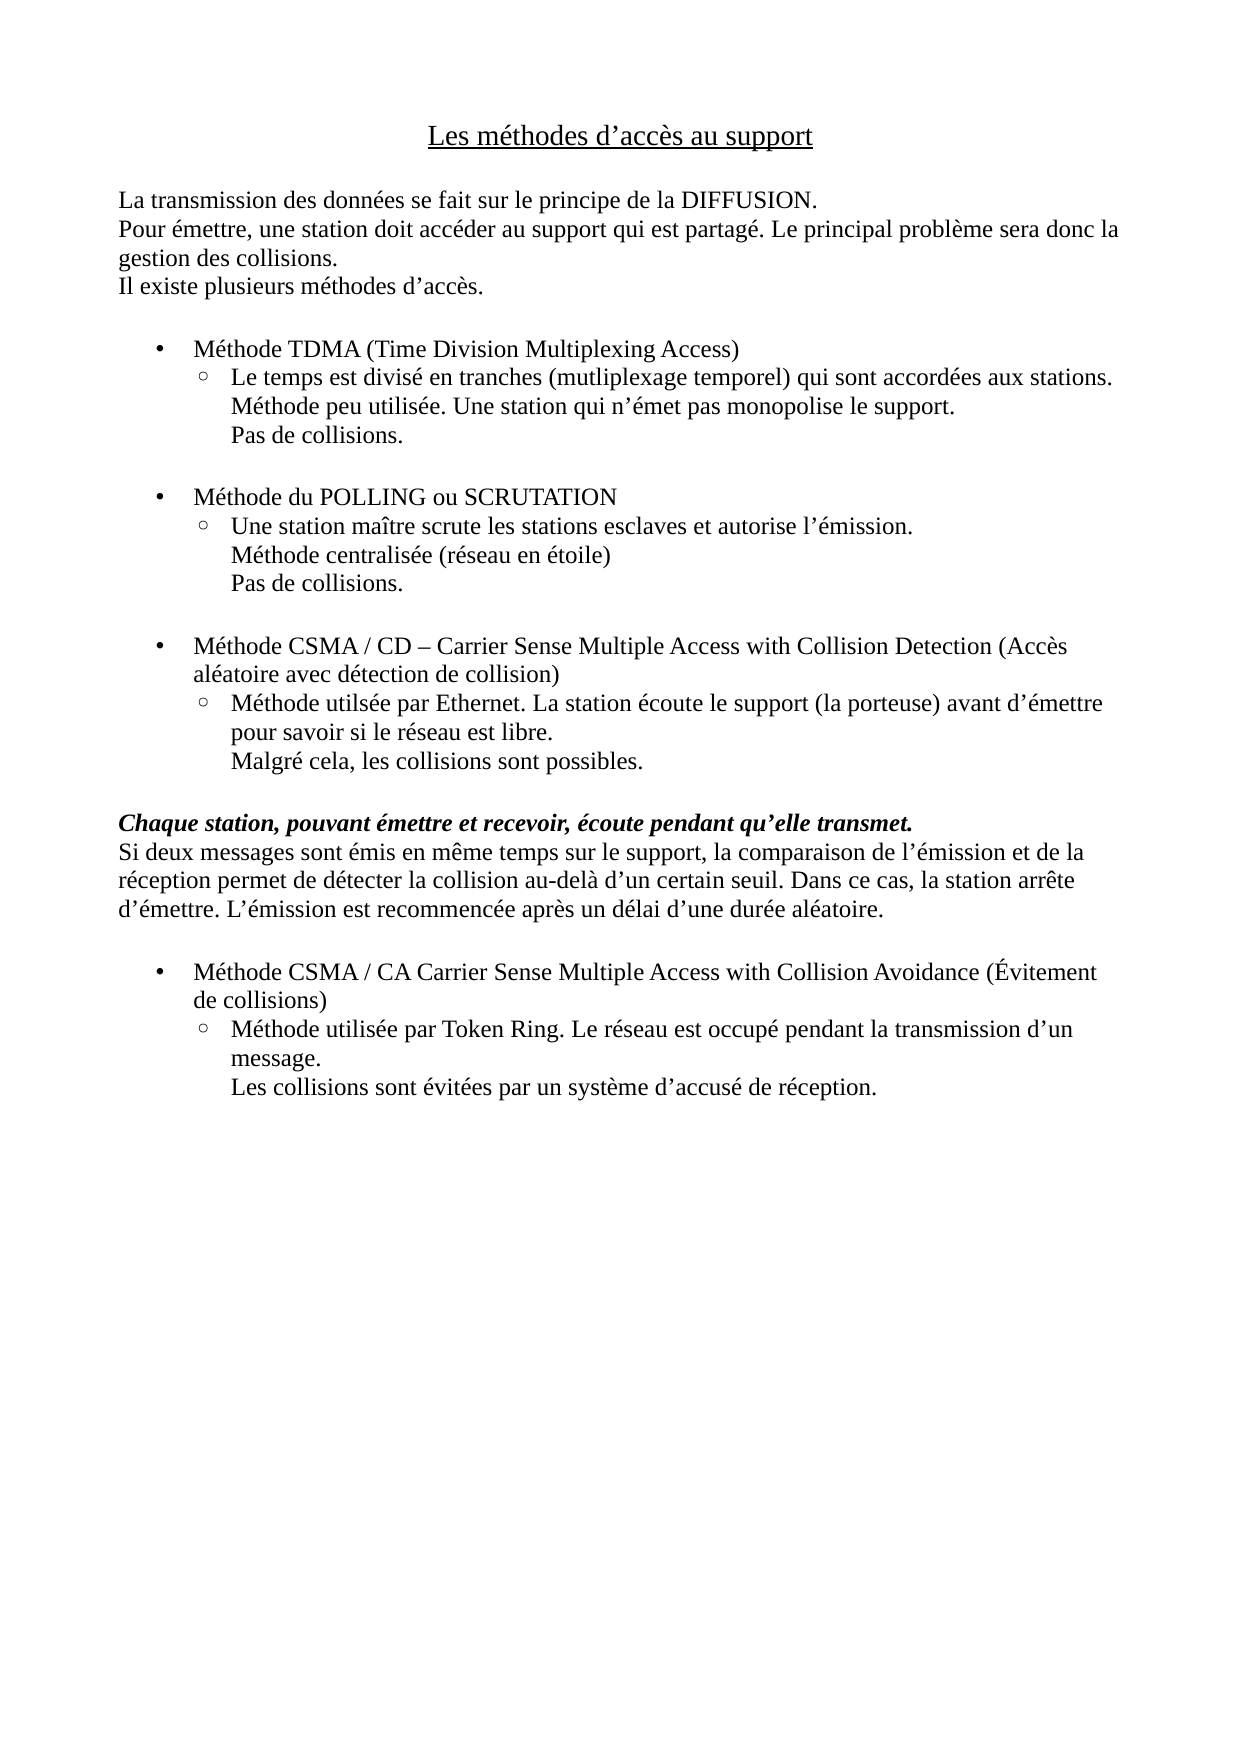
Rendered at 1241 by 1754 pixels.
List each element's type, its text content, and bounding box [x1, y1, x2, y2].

list Malgré cela, les collisions sont possibles. [193, 746, 1122, 774]
list Le temps est divisé en tranches (mutliplexage temporel) qui sont accordées aux stations. Méthode peu utilisée. Une station qui n’émet pas monopolise le support. [193, 362, 1122, 420]
list Méthode CSMA / CA Carrier Sense Multiple Access with Collision Avoidance (Évitement de collisions) [156, 957, 1122, 1014]
text Les méthodes d’accès au support [118, 118, 1122, 152]
text Pour émettre, une station doit accéder au support qui est partagé. Le principal problème sera donc la gestion des collisions. [118, 214, 1122, 271]
text Il existe plusieurs méthodes d’accès. [118, 271, 1122, 300]
list Méthode CSMA / CD – Carrier Sense Multiple Access with Collision Detection (Accès aléatoire avec détection de collision) [156, 631, 1122, 688]
text Si deux messages sont émis en même temps sur le support, la comparaison de l’émission et de la réception permet de détecter la collision au-delà d’un certain seuil. Dans ce cas, la station arrête d’émettre. L’émission est recommencée après un délai d’une durée aléatoire. [118, 837, 1122, 923]
list Pas de collisions. [193, 568, 1122, 597]
list Les collisions sont évitées par un système d’accusé de réception. [193, 1072, 1122, 1100]
text Chaque station, pouvant émettre et recevoir, écoute pendant qu’elle transmet. [118, 808, 1122, 837]
list Méthode utilisée par Token Ring. Le réseau est occupé pendant la transmission d’un message. [193, 1014, 1122, 1072]
list Une station maître scrute les stations esclaves et autorise l’émission. [193, 511, 1122, 540]
list Méthode TDMA (Time Division Multiplexing Access) [156, 334, 1122, 362]
list Méthode centralisée (réseau en étoile) [193, 540, 1122, 568]
text La transmission des données se fait sur le principe de la DIFFUSION. [118, 185, 1122, 214]
list Méthode utilsée par Ethernet. La station écoute le support (la porteuse) avant d’émettre pour savoir si le réseau est libre. [193, 688, 1122, 746]
list Pas de collisions. [193, 420, 1122, 449]
list Méthode du POLLING ou SCRUTATION [156, 482, 1122, 511]
